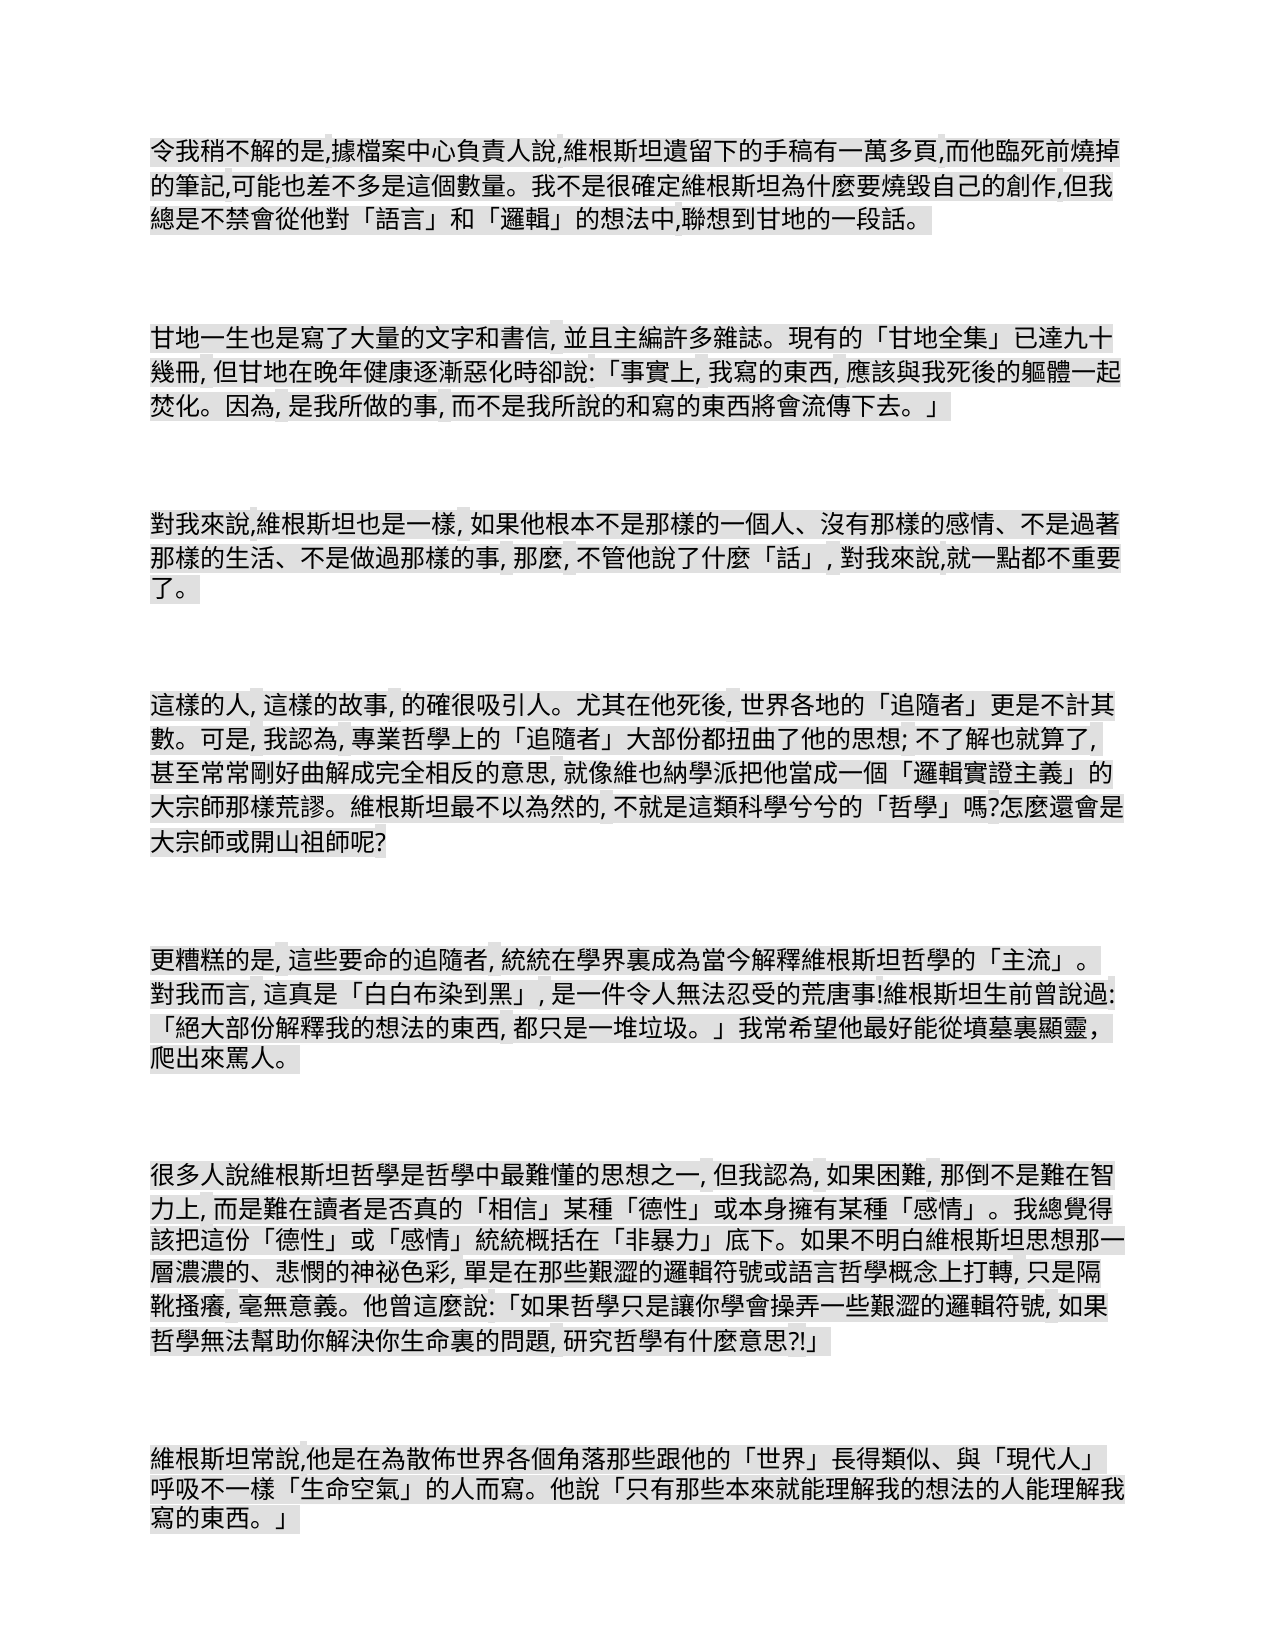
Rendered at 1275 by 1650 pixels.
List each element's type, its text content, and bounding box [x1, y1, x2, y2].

text 對我來說,維根斯坦也是一樣, 如果他根本不是那樣的一個人、沒有那樣的感情、不是過著那樣的生活、不是做過那樣的事, 那麼, 不管他說了什麼「話」, 對我來說,就一點都不重要了。 [150, 507, 1125, 604]
text 甘地一生也是寫了大量的文字和書信, 並且主編許多雜誌。現有的「甘地全集」已達九十幾冊, 但甘地在晚年健康逐漸惡化時卻說:「事實上, 我寫的東西, 應該與我死後的軀體一起焚化。因為, 是我所做的事, 而不是我所說的和寫的東西將會流傳下去。」 [150, 320, 1125, 422]
text 維根斯坦常說,他是在為散佈世界各個角落那些跟他的「世界」長得類似、與「現代人」呼吸不一樣「生命空氣」的人而寫。他說「只有那些本來就能理解我的想法的人能理解我寫的東西。」 [150, 1441, 1125, 1534]
text 這樣的人, 這樣的故事, 的確很吸引人。尤其在他死後, 世界各地的「追隨者」更是不計其數。可是, 我認為, 專業哲學上的「追隨者」大部份都扭曲了他的思想; 不了解也就算了, 甚至常常剛好曲解成完全相反的意思, 就像維也納學派把他當成一個「邏輯實證主義」的大宗師那樣荒謬。維根斯坦最不以為然的, 不就是這類科學兮兮的「哲學」嗎?怎麼還會是大宗師或開山祖師呢? [150, 688, 1125, 858]
text 令我稍不解的是,據檔案中心負責人說,維根斯坦遺留下的手稿有一萬多頁,而他臨死前燒掉的筆記,可能也差不多是這個數量。我不是很確定維根斯坦為什麼要燒毀自己的創作,但我總是不禁會從他對「語言」和「邏輯」的想法中,聯想到甘地的一段話。 [150, 134, 1125, 236]
text 很多人說維根斯坦哲學是哲學中最難懂的思想之一, 但我認為, 如果困難, 那倒不是難在智力上, 而是難在讀者是否真的「相信」某種「德性」或本身擁有某種「感情」。我總覺得該把這份「德性」或「感情」統統概括在「非暴力」底下。如果不明白維根斯坦思想那一層濃濃的、悲憫的神祕色彩, 單是在那些艱澀的邏輯符號或語言哲學概念上打轉, 只是隔靴搔癢, 毫無意義。他曾這麼說:「如果哲學只是讓你學會操弄一些艱澀的邏輯符號, 如果哲學無法幫助你解決你生命裏的問題, 研究哲學有什麼意思?!」 [150, 1158, 1125, 1357]
text 更糟糕的是, 這些要命的追隨者, 統統在學界裏成為當今解釋維根斯坦哲學的「主流」。對我而言, 這真是「白白布染到黑」, 是一件令人無法忍受的荒唐事!維根斯坦生前曾說過:「絕大部份解釋我的想法的東西, 都只是一堆垃圾。」我常希望他最好能從墳墓裏顯靈，爬出來罵人。 [150, 942, 1125, 1074]
